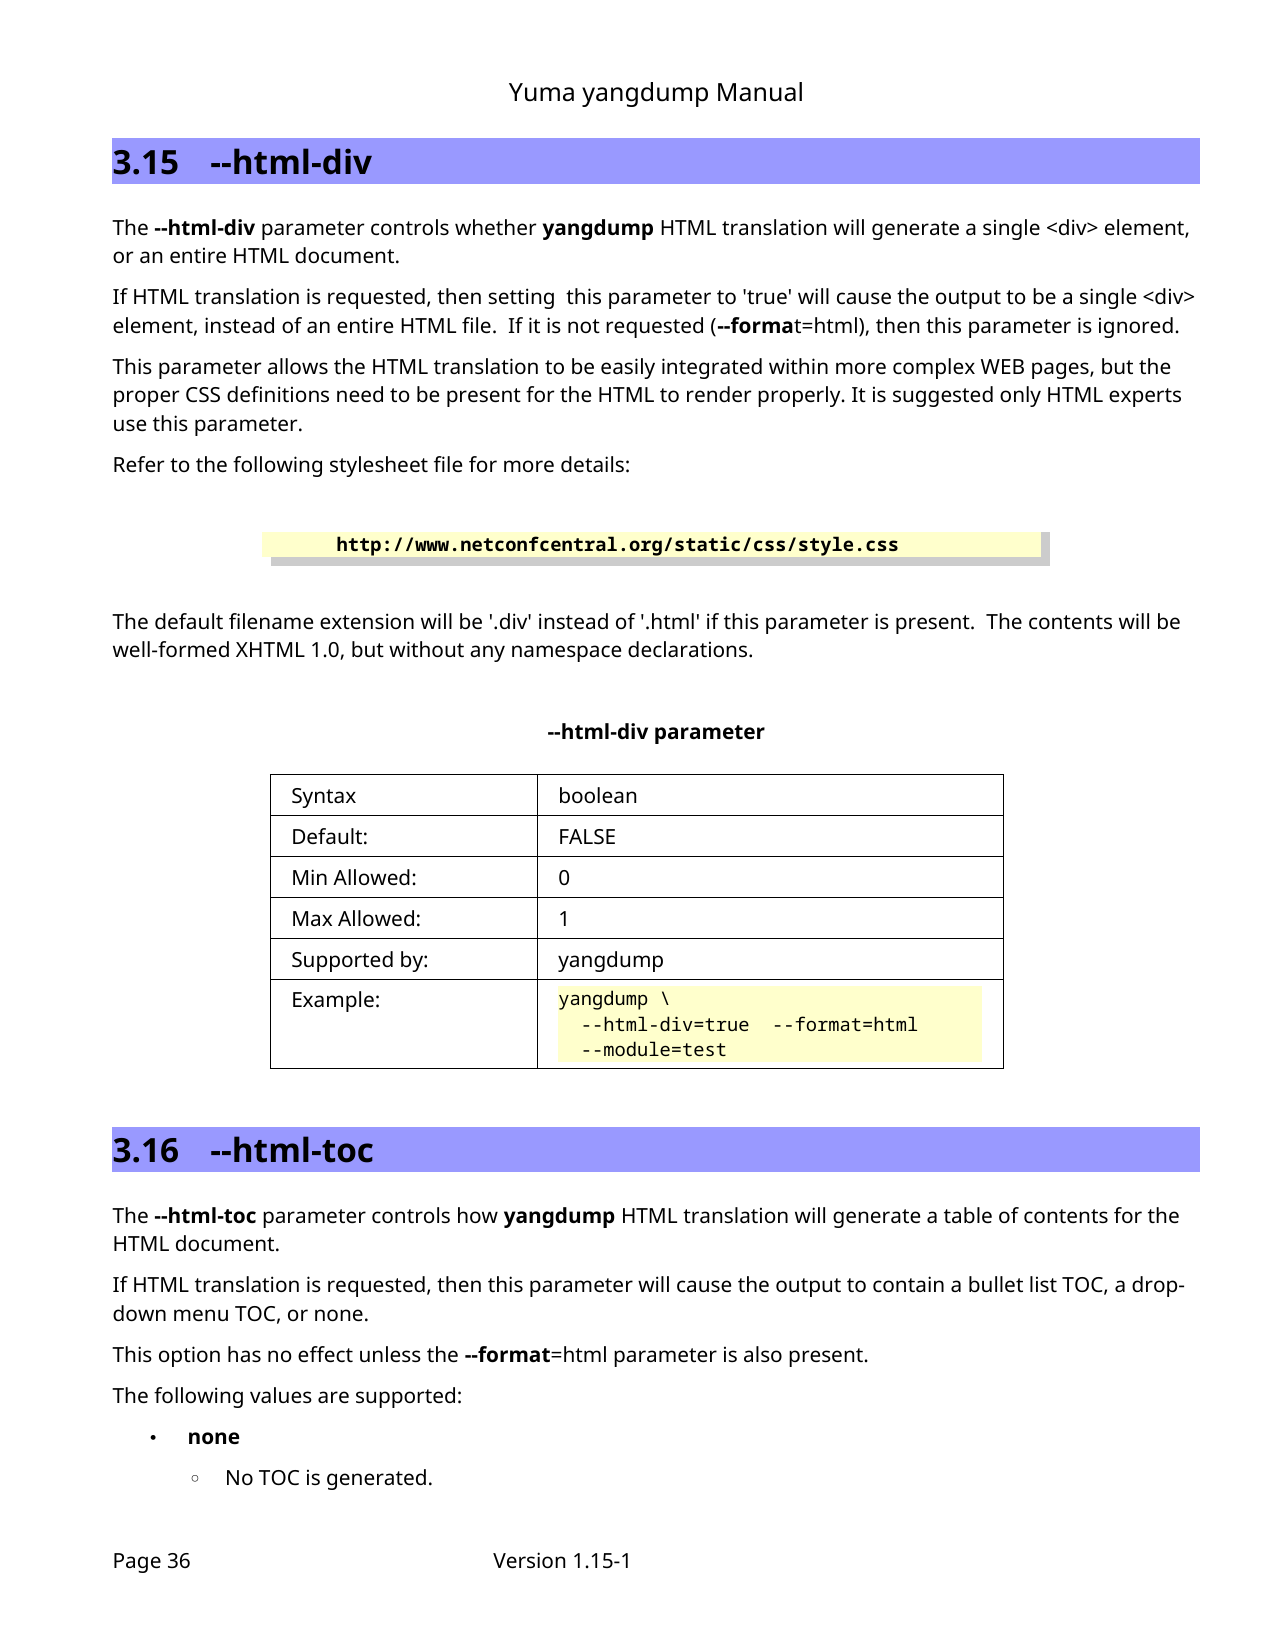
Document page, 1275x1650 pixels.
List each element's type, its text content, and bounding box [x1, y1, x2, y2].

table_cell FALSE [538, 816, 1003, 856]
text Refer to the following stylesheet file for more details: [112, 450, 1200, 478]
table_cell 1 [538, 898, 1003, 938]
table_cell Supported by: [271, 939, 537, 979]
text This option has no effect unless the --format=html parameter is also present. [112, 1340, 1200, 1368]
text The --html-div parameter controls whether yangdump HTML translation will generate a single <div> element, or an entire HTML document. [112, 213, 1200, 270]
table_cell Default: [271, 816, 537, 856]
table_cell 0 [538, 857, 1003, 897]
table_header boolean [538, 775, 1003, 815]
table_cell yangdump \ --html-div=true --format=html --module=test [538, 980, 1003, 1068]
text http://www.netconfcentral.org/static/css/style.css [262, 532, 1041, 557]
table_header Syntax [271, 775, 537, 815]
list none [150, 1422, 1200, 1450]
table_cell Max Allowed: [271, 898, 537, 938]
text The following values are supported: [112, 1381, 1200, 1409]
subtitle --html-div [112, 138, 1200, 184]
subtitle --html-div parameter [127, 717, 1185, 746]
text The --html-toc parameter controls how yangdump HTML translation will generate a table of contents for the HTML document. [112, 1201, 1200, 1258]
text If HTML translation is requested, then this parameter will cause the output to contain a bullet list TOC, a drop-down menu TOC, or none. [112, 1271, 1200, 1327]
table_cell Min Allowed: [271, 857, 537, 897]
text If HTML translation is requested, then setting this parameter to 'true' will cause the output to be a single <div> element, instead of an entire HTML file. If it is not requested (--format=html), then this parameter is ignored. [112, 282, 1200, 339]
list No TOC is generated. [187, 1463, 1200, 1491]
table_cell Example: [271, 980, 537, 1068]
table_cell yangdump [538, 939, 1003, 979]
text The default filename extension will be '.div' instead of '.html' if this parameter is present. The contents will be well-formed XHTML 1.0, but without any namespace declarations. [112, 607, 1200, 664]
text This parameter allows the HTML translation to be easily integrated within more complex WEB pages, but the proper CSS definitions need to be present for the HTML to render properly. It is suggested only HTML experts use this parameter. [112, 352, 1200, 437]
subtitle --html-toc [112, 1127, 1200, 1172]
